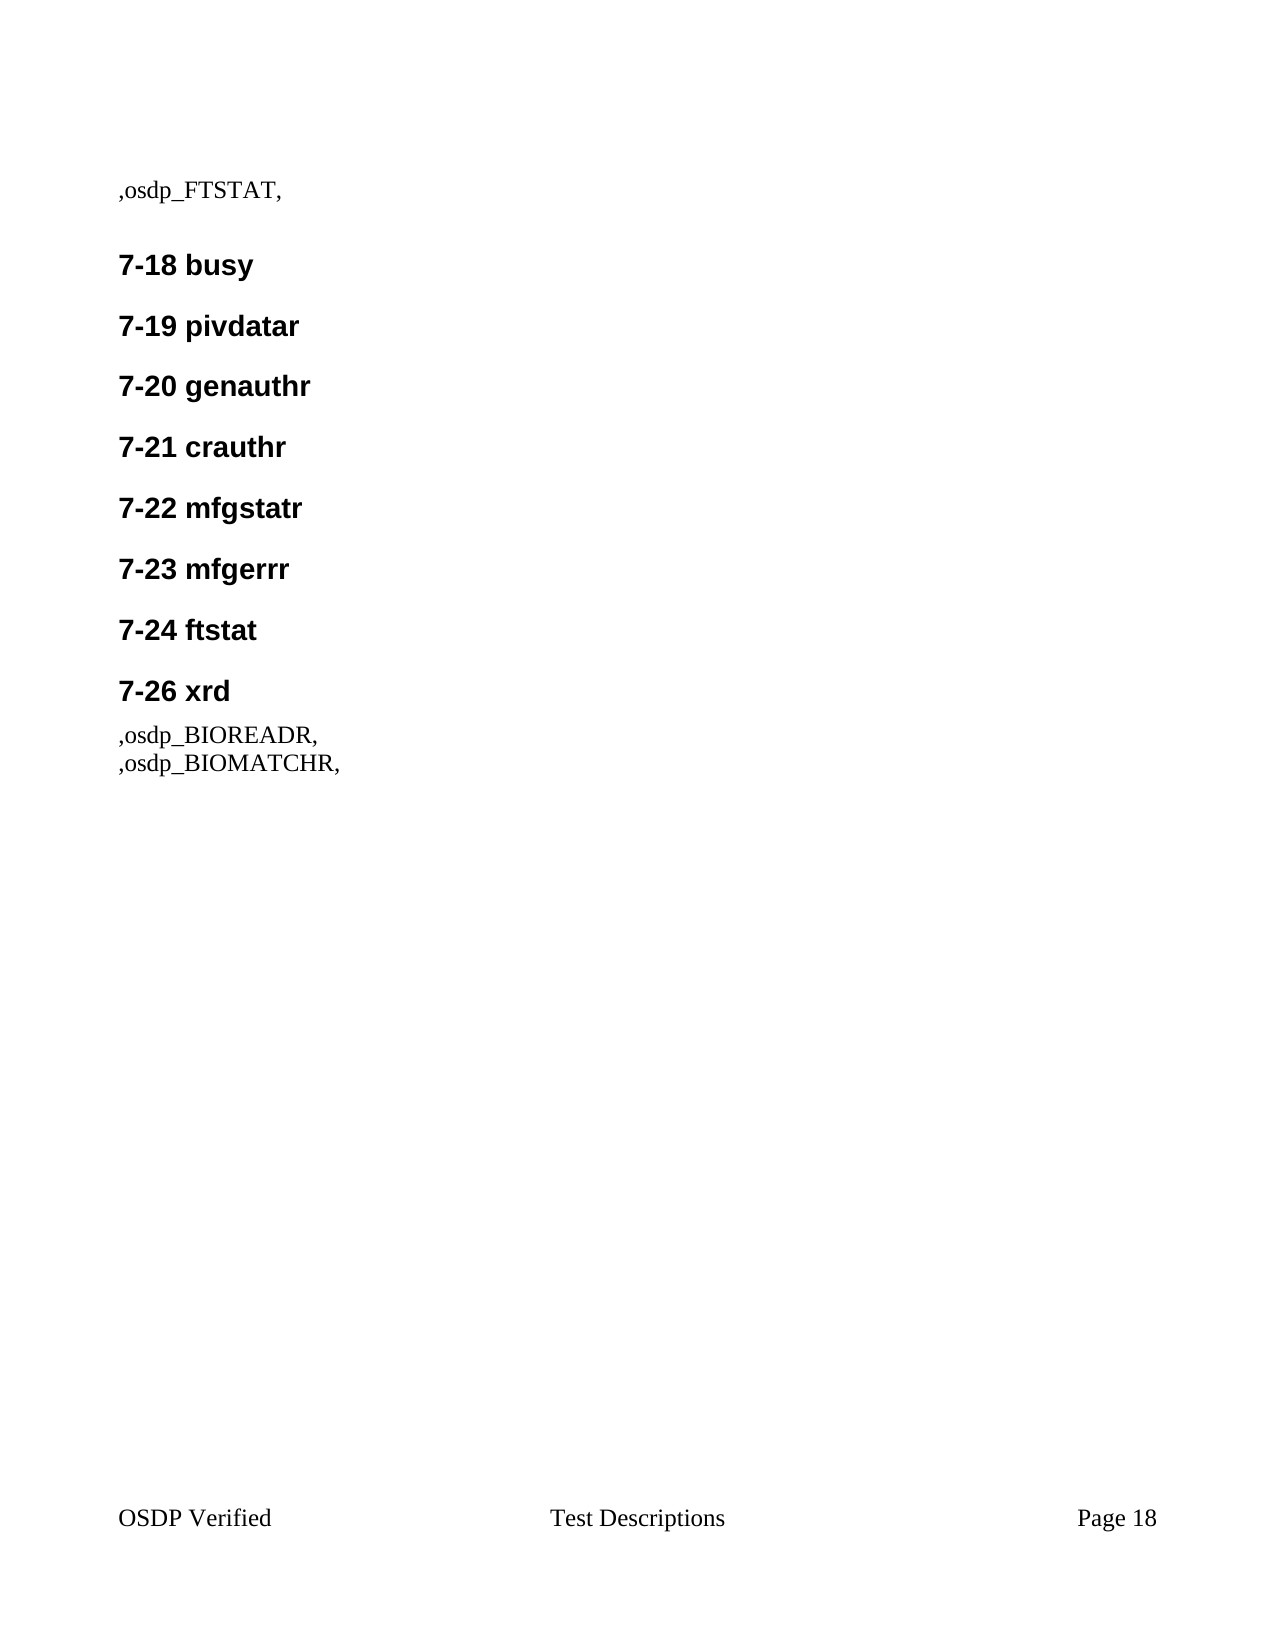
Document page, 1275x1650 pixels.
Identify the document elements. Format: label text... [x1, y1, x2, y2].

subtitle 7-21 crauthr [118, 430, 1157, 464]
subtitle 7-20 genauthr [118, 369, 1157, 403]
text ,osdp_BIOMATCHR, [118, 748, 1157, 777]
text ,osdp_BIOREADR, [118, 720, 1157, 748]
subtitle 7-19 pivdatar [118, 308, 1157, 342]
subtitle 7-23 mfgerrr [118, 552, 1157, 586]
subtitle 7-24 ftstat [118, 613, 1157, 646]
subtitle 7-26 xrd [118, 673, 1157, 707]
subtitle 7-18 busy [118, 248, 1157, 281]
subtitle 7-22 mfgstatr [118, 491, 1157, 525]
text ,osdp_FTSTAT, [118, 176, 1157, 204]
